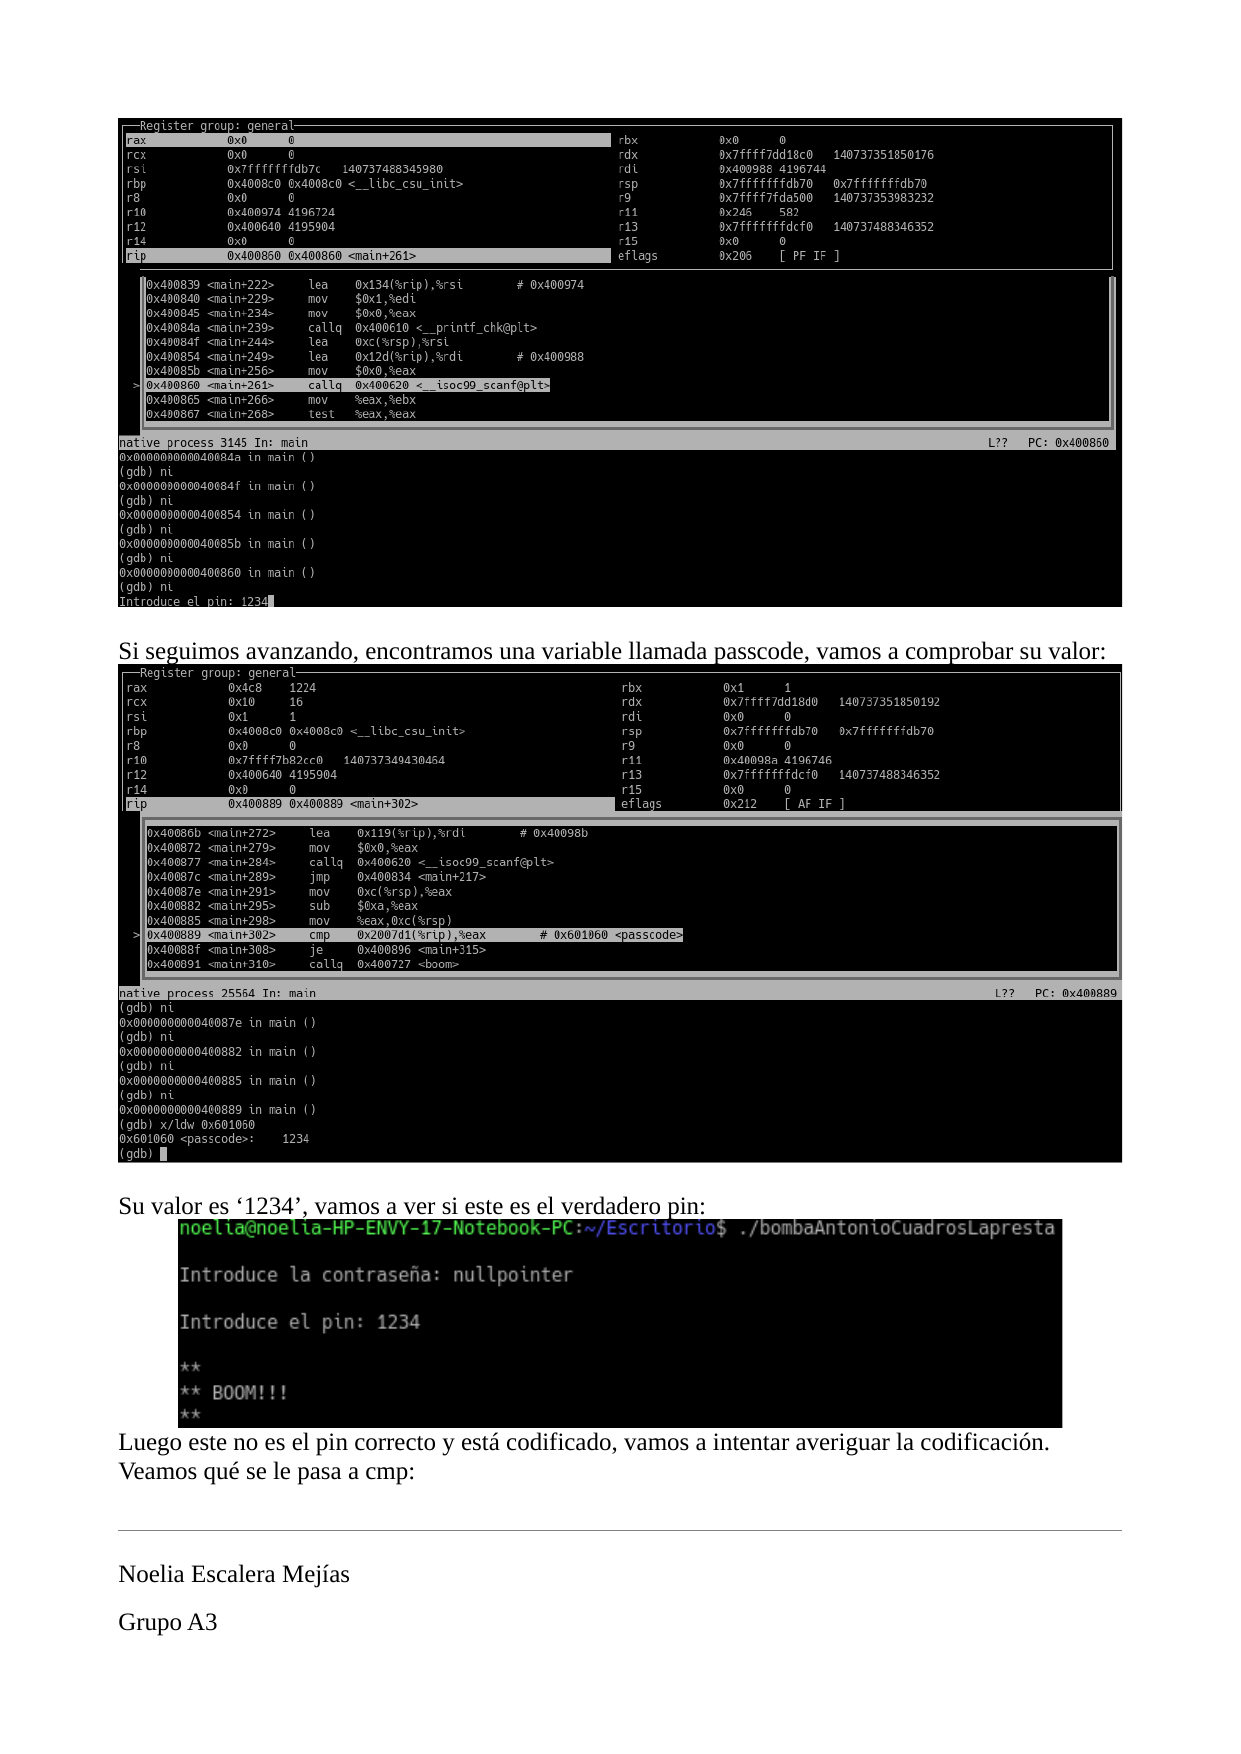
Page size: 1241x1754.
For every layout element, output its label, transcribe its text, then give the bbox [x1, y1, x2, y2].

picture [118, 118, 1123, 607]
text Luego este no es el pin correcto y está codificado, vamos a intentar averiguar la codificación. Veamos qué se le pasa a cmp: [118, 1220, 1122, 1485]
text Su valor es ‘1234’, vamos a ver si este es el verdadero pin: [118, 1191, 1122, 1220]
text Si seguimos avanzando, encontramos una variable llamada passcode, vamos a comprobar su valor: [118, 636, 1122, 664]
picture [118, 664, 1123, 1163]
picture [178, 1219, 1063, 1428]
